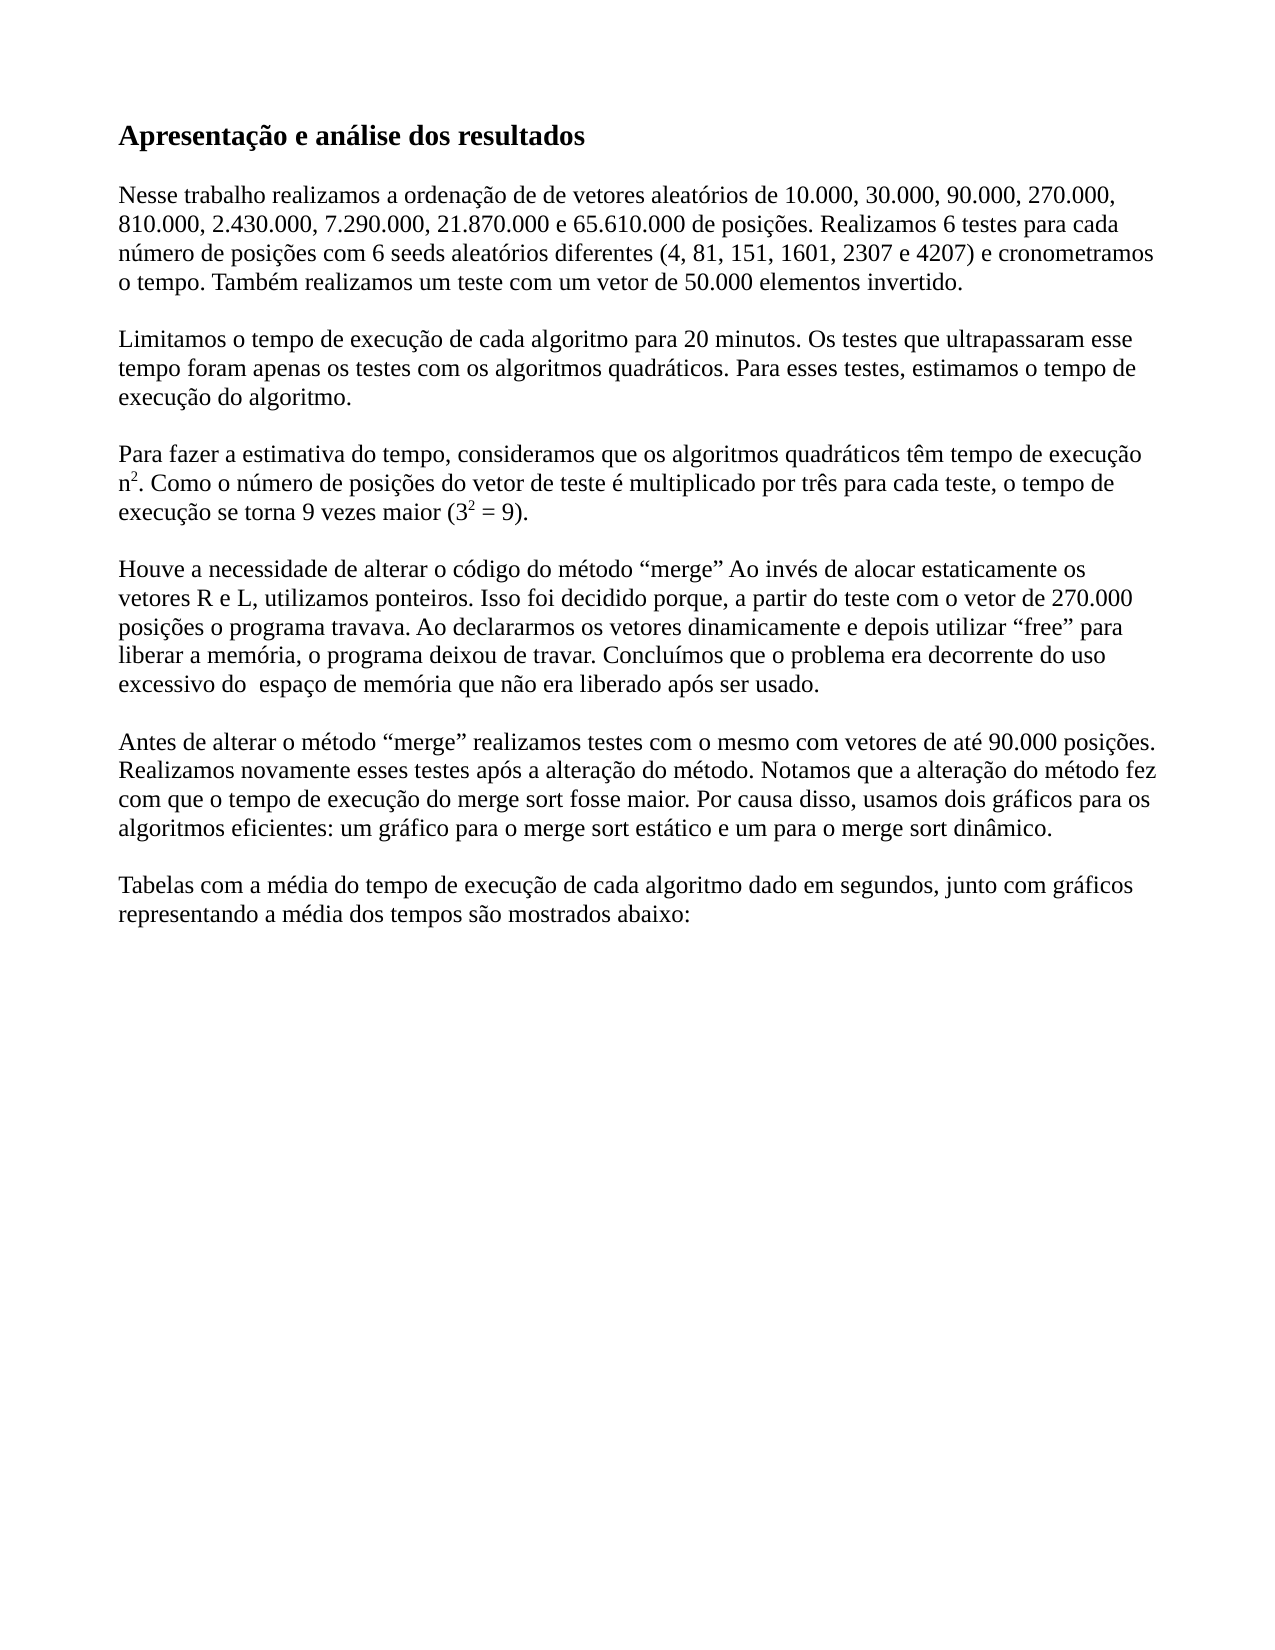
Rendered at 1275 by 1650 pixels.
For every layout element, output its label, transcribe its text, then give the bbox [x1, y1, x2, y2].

text Houve a necessidade de alterar o código do método “merge” Ao invés de alocar estaticamente os vetores R e L, utilizamos ponteiros. Isso foi decidido porque, a partir do teste com o vetor de 270.000 posições o programa travava. Ao declararmos os vetores dinamicamente e depois utilizar “free” para liberar a memória, o programa deixou de travar. Concluímos que o problema era decorrente do uso excessivo do espaço de memória que não era liberado após ser usado. [118, 554, 1157, 698]
text Tabelas com a média do tempo de execução de cada algoritmo dado em segundos, junto com gráficos representando a média dos tempos são mostrados abaixo: [118, 870, 1157, 928]
text Apresentação e análise dos resultados [118, 118, 1157, 152]
text Limitamos o tempo de execução de cada algoritmo para 20 minutos. Os testes que ultrapassaram esse tempo foram apenas os testes com os algoritmos quadráticos. Para esses testes, estimamos o tempo de execução do algoritmo. [118, 324, 1157, 410]
text Antes de alterar o método “merge” realizamos testes com o mesmo com vetores de até 90.000 posições. Realizamos novamente esses testes após a alteração do método. Notamos que a alteração do método fez com que o tempo de execução do merge sort fosse maior. Por causa disso, usamos dois gráficos para os algoritmos eficientes: um gráfico para o merge sort estático e um para o merge sort dinâmico. [118, 727, 1157, 842]
text Para fazer a estimativa do tempo, consideramos que os algoritmos quadráticos têm tempo de execução n2. Como o número de posições do vetor de teste é multiplicado por três para cada teste, o tempo de execução se torna 9 vezes maior (32 = 9). [118, 439, 1157, 525]
text Nesse trabalho realizamos a ordenação de de vetores aleatórios de 10.000, 30.000, 90.000, 270.000, 810.000, 2.430.000, 7.290.000, 21.870.000 e 65.610.000 de posições. Realizamos 6 testes para cada número de posições com 6 seeds aleatórios diferentes (4, 81, 151, 1601, 2307 e 4207) e cronometramos o tempo. Também realizamos um teste com um vetor de 50.000 elementos invertido. [118, 180, 1157, 295]
